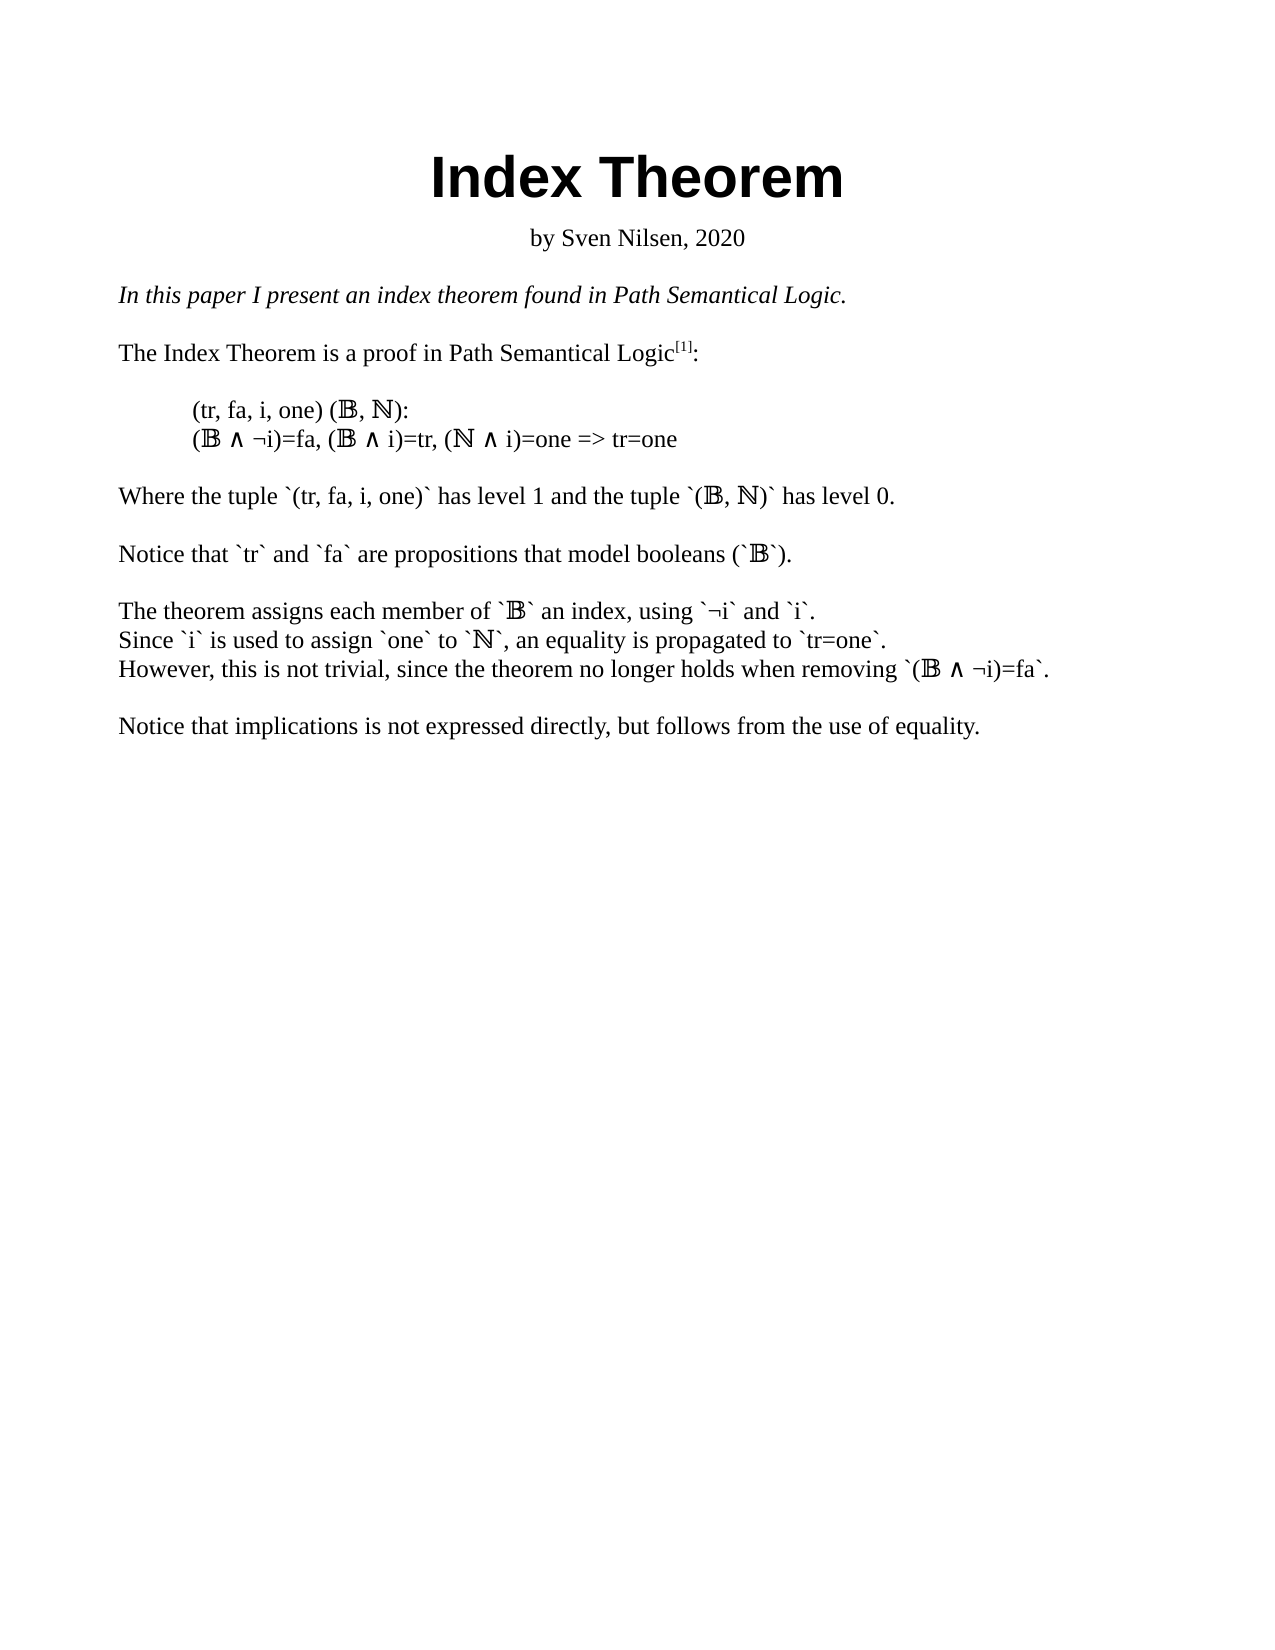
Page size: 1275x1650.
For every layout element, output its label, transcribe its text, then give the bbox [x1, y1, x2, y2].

text The theorem assigns each member of `𝔹` an index, using `¬i` and `i`. [118, 596, 1157, 625]
text Where the tuple `(tr, fa, i, one)` has level 1 and the tuple `(𝔹, ℕ)` has level 0. [118, 481, 1157, 510]
text (tr, fa, i, one) (𝔹, ℕ): [118, 395, 1157, 424]
text The Index Theorem is a proof in Path Semantical Logic[1]: [118, 338, 1157, 366]
text Notice that implications is not expressed directly, but follows from the use of equality. [118, 711, 1157, 740]
title Index Theorem [118, 143, 1157, 210]
text (𝔹 ∧ ¬i)=fa, (𝔹 ∧ i)=tr, (ℕ ∧ i)=one => tr=one [118, 424, 1157, 453]
text Since `i` is used to assign `one` to `ℕ`, an equality is propagated to `tr=one`. [118, 625, 1157, 654]
text by Sven Nilsen, 2020 [118, 223, 1157, 251]
text However, this is not trivial, since the theorem no longer holds when removing `(𝔹 ∧ ¬i)=fa`. [118, 654, 1157, 683]
text In this paper I present an index theorem found in Path Semantical Logic. [118, 280, 1157, 309]
text Notice that `tr` and `fa` are propositions that model booleans (`𝔹`). [118, 539, 1157, 568]
